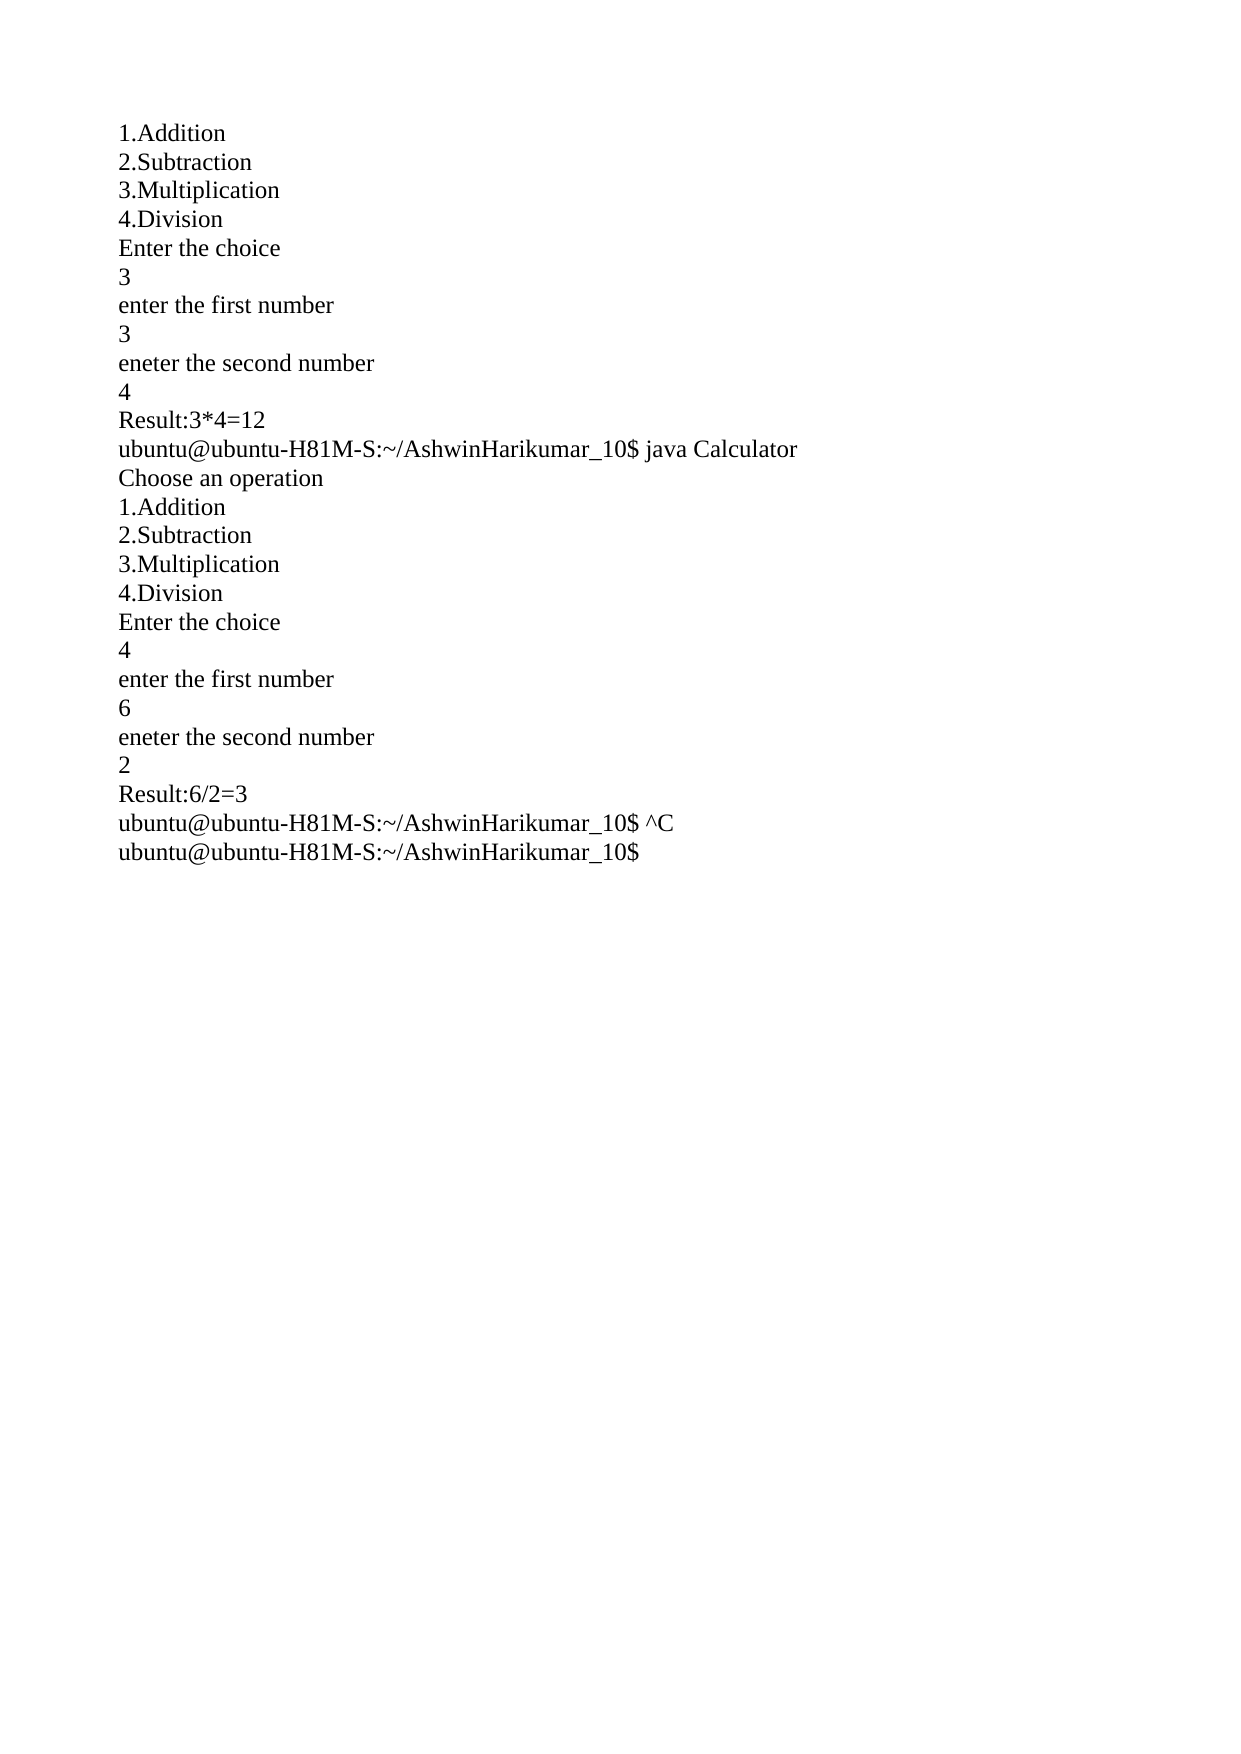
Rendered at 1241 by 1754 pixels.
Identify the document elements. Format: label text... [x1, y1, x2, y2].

text Result:6/2=3 [118, 779, 1122, 808]
text 2.Subtraction [118, 147, 1122, 176]
text Enter the choice [118, 607, 1122, 636]
text ubuntu@ubuntu-H81M-S:~/AshwinHarikumar_10$ ^C [118, 808, 1122, 837]
text 2.Subtraction [118, 521, 1122, 549]
text 4.Division [118, 204, 1122, 233]
text 3 [118, 262, 1122, 291]
text eneter the second number [118, 348, 1122, 377]
text 6 [118, 693, 1122, 722]
text 2 [118, 751, 1122, 779]
text 3 [118, 319, 1122, 348]
text ubuntu@ubuntu-H81M-S:~/AshwinHarikumar_10$ java Calculator [118, 434, 1122, 463]
text Enter the choice [118, 233, 1122, 262]
text 4.Division [118, 578, 1122, 607]
text ubuntu@ubuntu-H81M-S:~/AshwinHarikumar_10$ [118, 837, 1122, 866]
text 1.Addition [118, 118, 1122, 147]
text 1.Addition [118, 492, 1122, 521]
text enter the first number [118, 664, 1122, 693]
text 4 [118, 636, 1122, 664]
text 3.Multiplication [118, 549, 1122, 578]
text 4 [118, 377, 1122, 406]
text enter the first number [118, 291, 1122, 319]
text Choose an operation [118, 463, 1122, 492]
text 3.Multiplication [118, 176, 1122, 204]
text eneter the second number [118, 722, 1122, 751]
text Result:3*4=12 [118, 406, 1122, 434]
